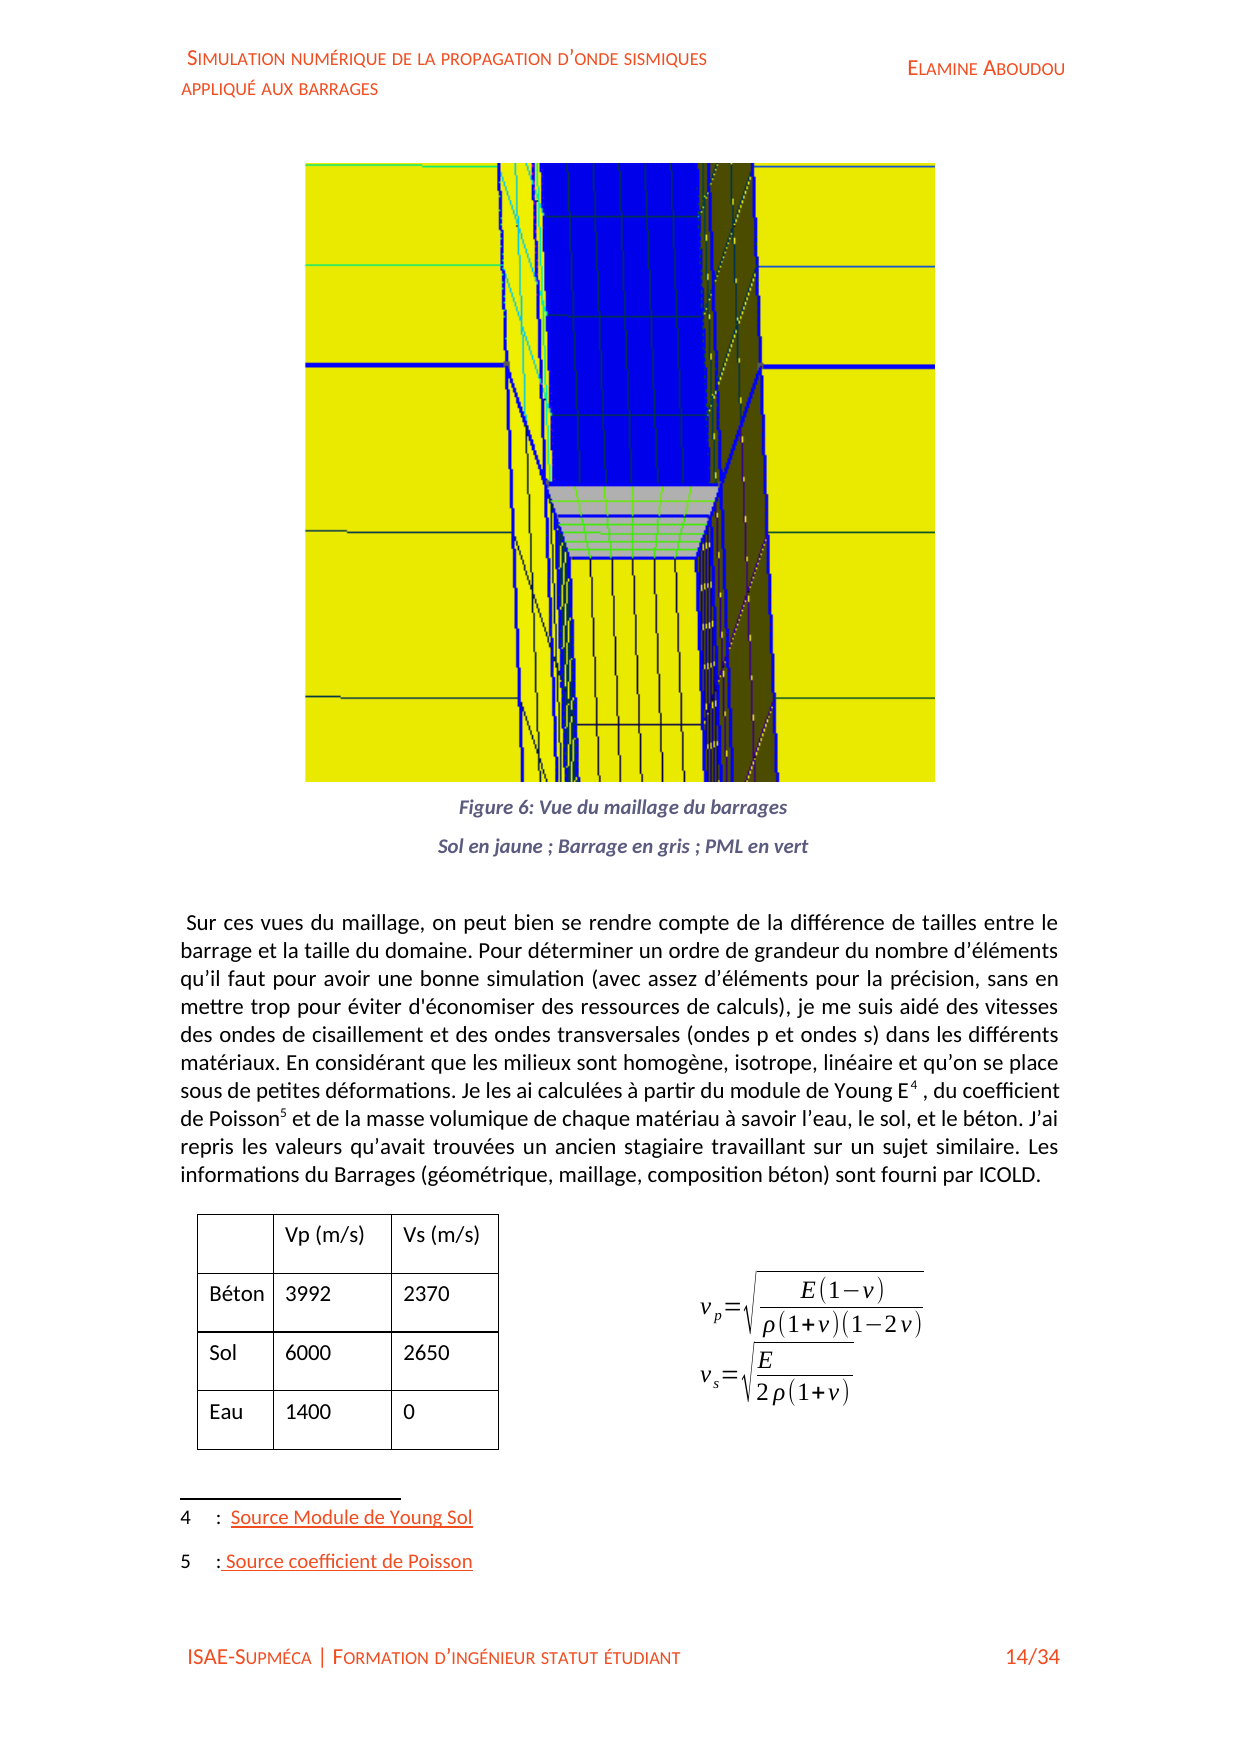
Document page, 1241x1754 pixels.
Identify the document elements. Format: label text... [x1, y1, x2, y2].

table_cell 2650 [392, 1333, 498, 1390]
table_cell 0 [392, 1391, 498, 1449]
table_cell Sol [198, 1333, 273, 1390]
text Sol en jaune ; Barrage en gris ; PML en vert [180, 833, 1060, 858]
text : Source coefficient de Poisson [180, 1548, 1060, 1574]
picture [305, 163, 935, 782]
table_cell 2370 [392, 1274, 498, 1331]
table_cell 3992 [274, 1274, 391, 1331]
table_cell Béton [198, 1274, 273, 1331]
table_header [198, 1215, 273, 1272]
text Sur ces vues du maillage, on peut bien se rendre compte de la différence de tailles entre le barrage et la taille du domaine. Pour déterminer un ordre de grandeur du nombre d’éléments qu’il faut pour avoir une bonne simulation (avec assez d’éléments pour la précision, sans en mettre trop pour éviter d'économiser des ressources de calculs), je me suis aidé des vitesses des ondes de cisaillement et des ondes transversales (ondes p et ondes s) dans les différents matériaux. En considérant que les milieux sont homogène, isotrope, linéaire et qu’on se place sous de petites déformations. Je les ai calculées à partir du module de Young E , du coefficient de Poisson et de la masse volumique de chaque matériau à savoir l’eau, le sol, et le béton. J’ai repris les valeurs qu’avait trouvées un ancien stagiaire travaillant sur un sujet similaire. Les informations du Barrages (géométrique, maillage, composition béton) sont fourni par ICOLD. [180, 908, 1060, 1188]
table_cell Eau [198, 1391, 273, 1449]
table_cell 6000 [274, 1333, 391, 1390]
table_header Vp (m/s) [274, 1215, 391, 1272]
table_cell 1400 [274, 1391, 391, 1449]
text : Source Module de Young Sol [180, 1504, 1060, 1530]
table_header Vs (m/s) [392, 1215, 498, 1272]
text Figure 6: Vue du maillage du barrages [305, 782, 935, 820]
